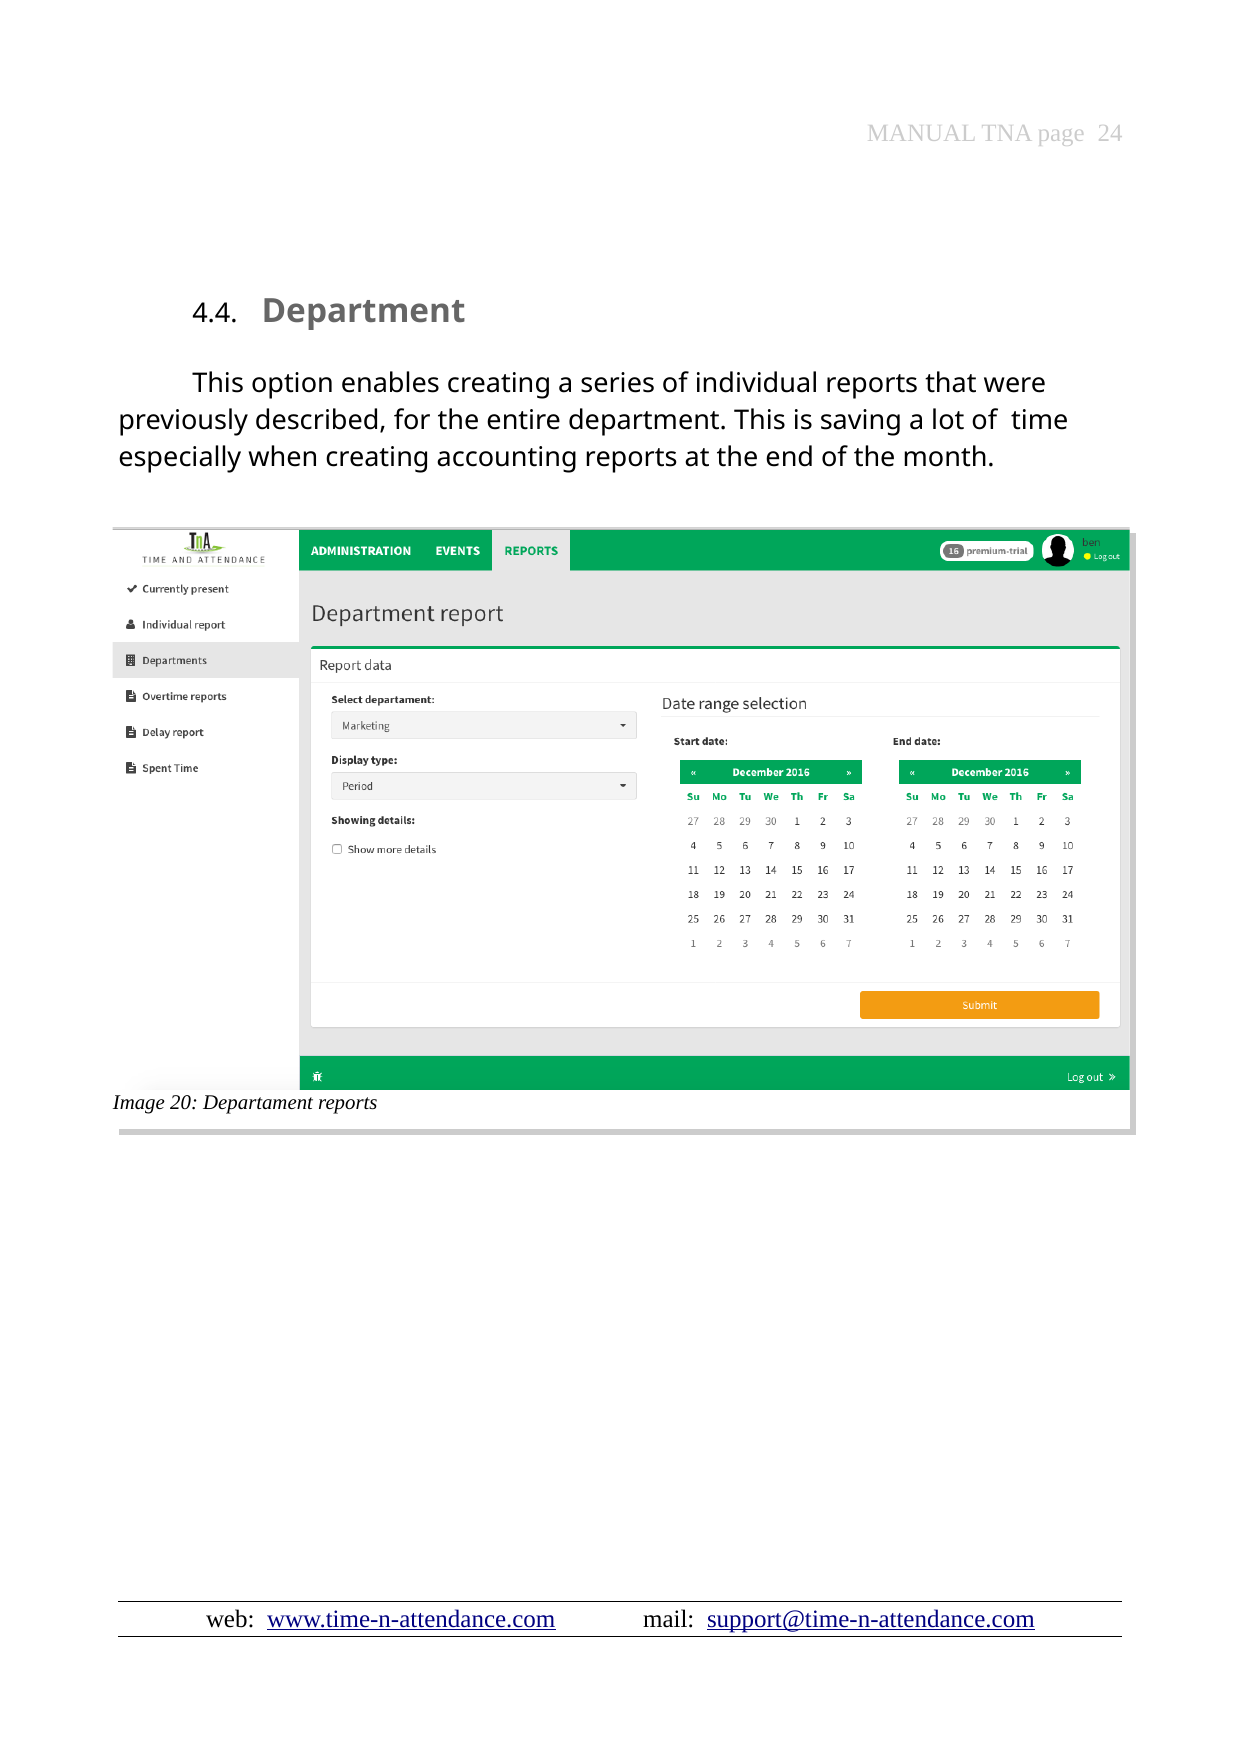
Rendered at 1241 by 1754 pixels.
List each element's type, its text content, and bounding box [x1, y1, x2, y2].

text Image 20: Departament reports [113, 1090, 1130, 1114]
text This option enables creating a series of individual reports that were previously described, for the entire department. This is saving a lot of time especially when creating accounting reports at the end of the month. [118, 364, 1122, 474]
text 4.4. Department [118, 287, 1122, 332]
picture [112, 527, 1130, 1090]
